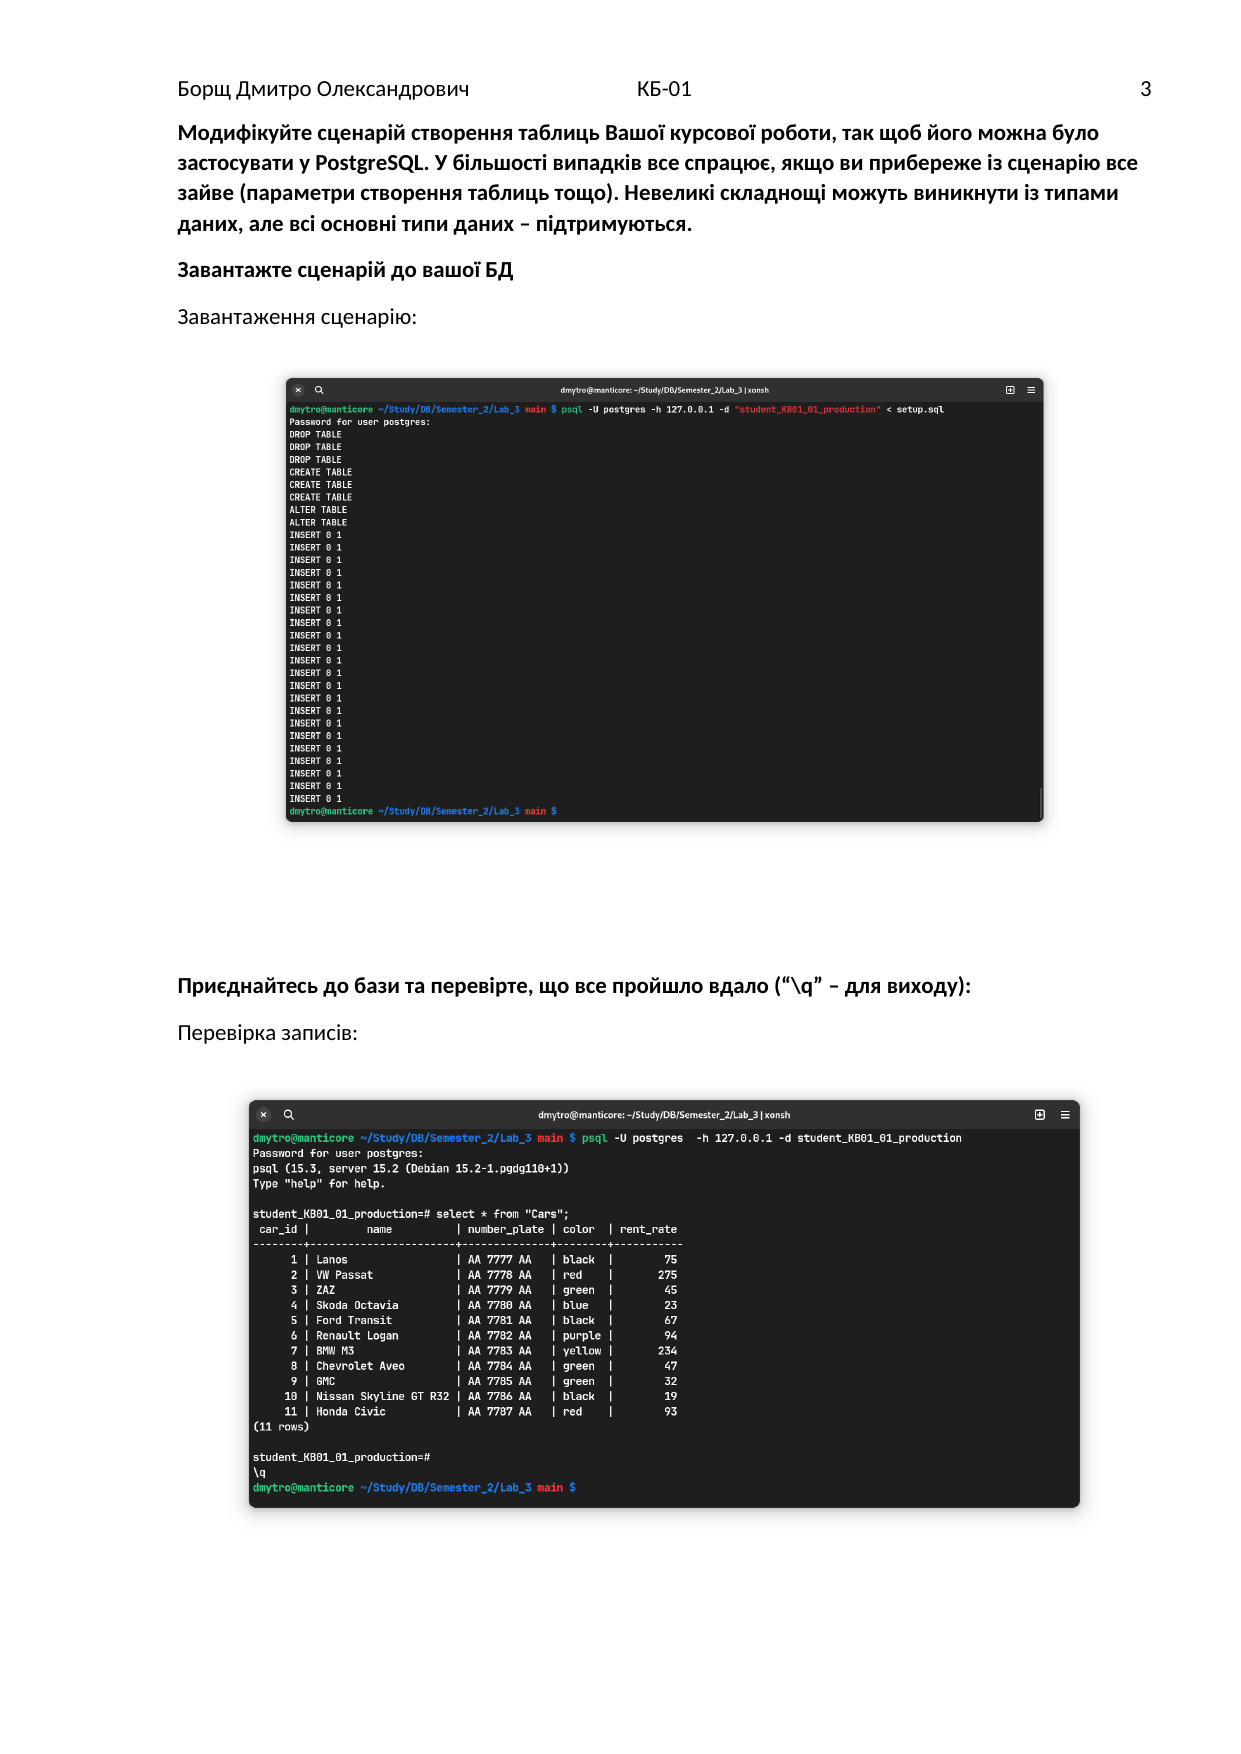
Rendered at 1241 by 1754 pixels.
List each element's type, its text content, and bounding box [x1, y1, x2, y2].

text Приєднайтесь до бази та перевірте, що все пройшло вдало (“\q” – для виходу): [177, 971, 1152, 999]
text Завантажте сценарій до вашої БД [177, 256, 1152, 284]
text Перевірка записів: [177, 1018, 1152, 1046]
picture [211, 1065, 1118, 1550]
picture [254, 349, 1074, 857]
text Завантаження сценарію: [177, 302, 1152, 331]
text Модифікуйте сценарій створення таблиць Вашої курсової роботи, так щоб його можна було застосувати у PostgreSQL. У більшості випадків все спрацює, якщо ви прибереже із сценарію все зайве (параметри створення таблиць тощо). Невеликі складнощі можуть виникнути із типами даних, але всі основні типи даних – підтримуються. [177, 118, 1152, 237]
